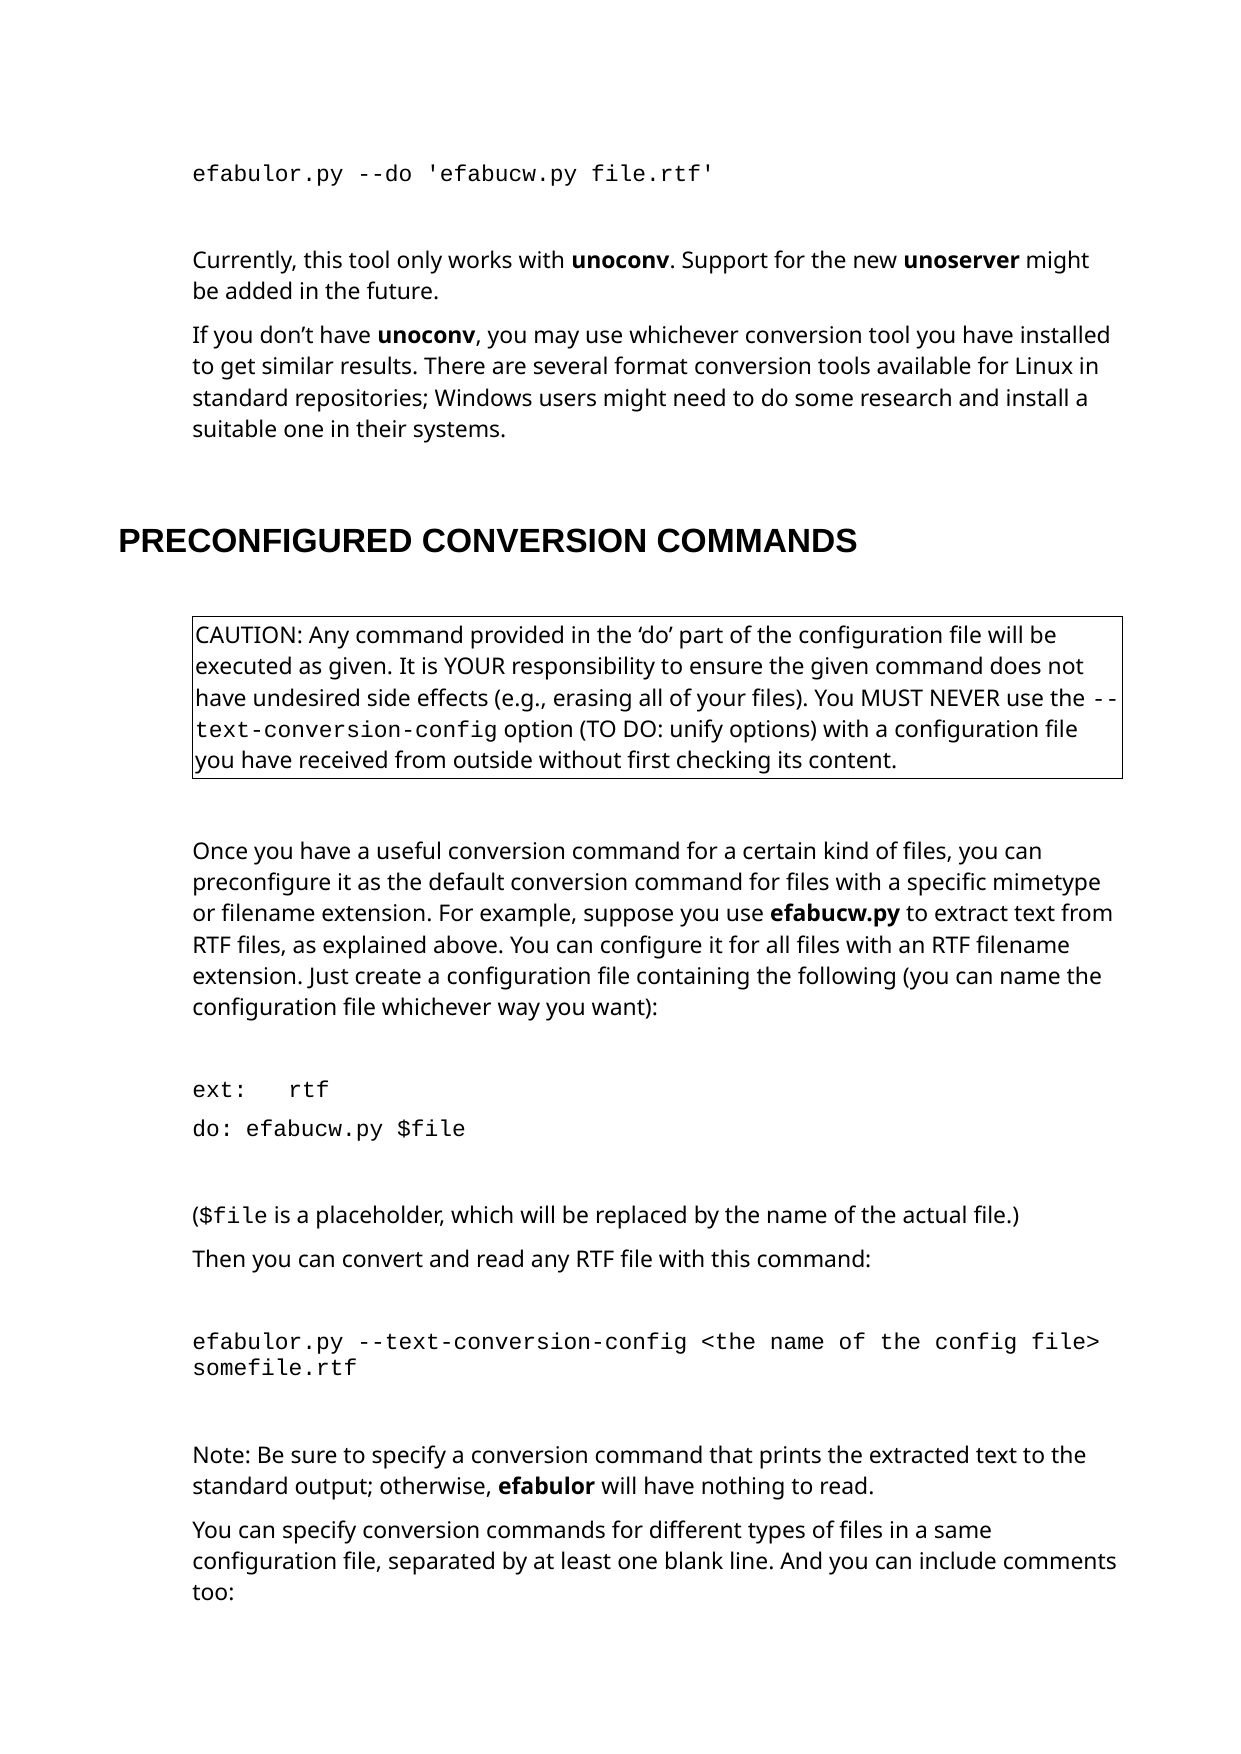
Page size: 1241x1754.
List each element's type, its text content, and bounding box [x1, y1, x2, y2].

text ($file is a placeholder, which will be replaced by the name of the actual file.) [192, 1199, 1122, 1231]
text If you don’t have unoconv, you may use whichever conversion tool you have installed to get similar results. There are several format conversion tools available for Linux in standard repositories; Windows users might need to do some research and install a suitable one in their systems. [192, 319, 1122, 444]
text Once you have a useful conversion command for a certain kind of files, you can preconfigure it as the default conversion command for files with a specific mimetype or filename extension. For example, suppose you use efabucw.py to extract text from RTF files, as explained above. You can configure it for all files with an RTF filename extension. Just create a configuration file containing the following (you can name the configuration file whichever way you want): [192, 835, 1122, 1022]
text efabulor.py --text-conversion-config <the name of the config file> somefile.rtf [192, 1331, 1122, 1382]
text Currently, this tool only works with unoconv. Support for the new unoserver might be added in the future. [192, 244, 1122, 307]
text Note: Be sure to specify a conversion command that prints the extracted text to the standard output; otherwise, efabulor will have nothing to read. [192, 1439, 1122, 1501]
text do: efabucw.py $file [192, 1117, 1122, 1143]
text CAUTION: Any command provided in the ‘do’ part of the configuration file will be executed as given. It is YOUR responsibility to ensure the given command does not have undesired side effects (e.g., erasing all of your files). You MUST NEVER use the --text-conversion-config option (TO DO: unify options) with a configuration file you have received from outside without first checking its content. [193, 617, 1122, 778]
subtitle PRECONFIGURED CONVERSION COMMANDS [118, 521, 1122, 560]
text Then you can convert and read any RTF file with this command: [192, 1243, 1122, 1274]
text ext: rtf [192, 1078, 1122, 1104]
text You can specify conversion commands for different types of files in a same configuration file, separated by at least one blank line. And you can include comments too: [192, 1514, 1122, 1607]
text efabulor.py --do 'efabucw.py file.rtf' [192, 162, 1122, 188]
